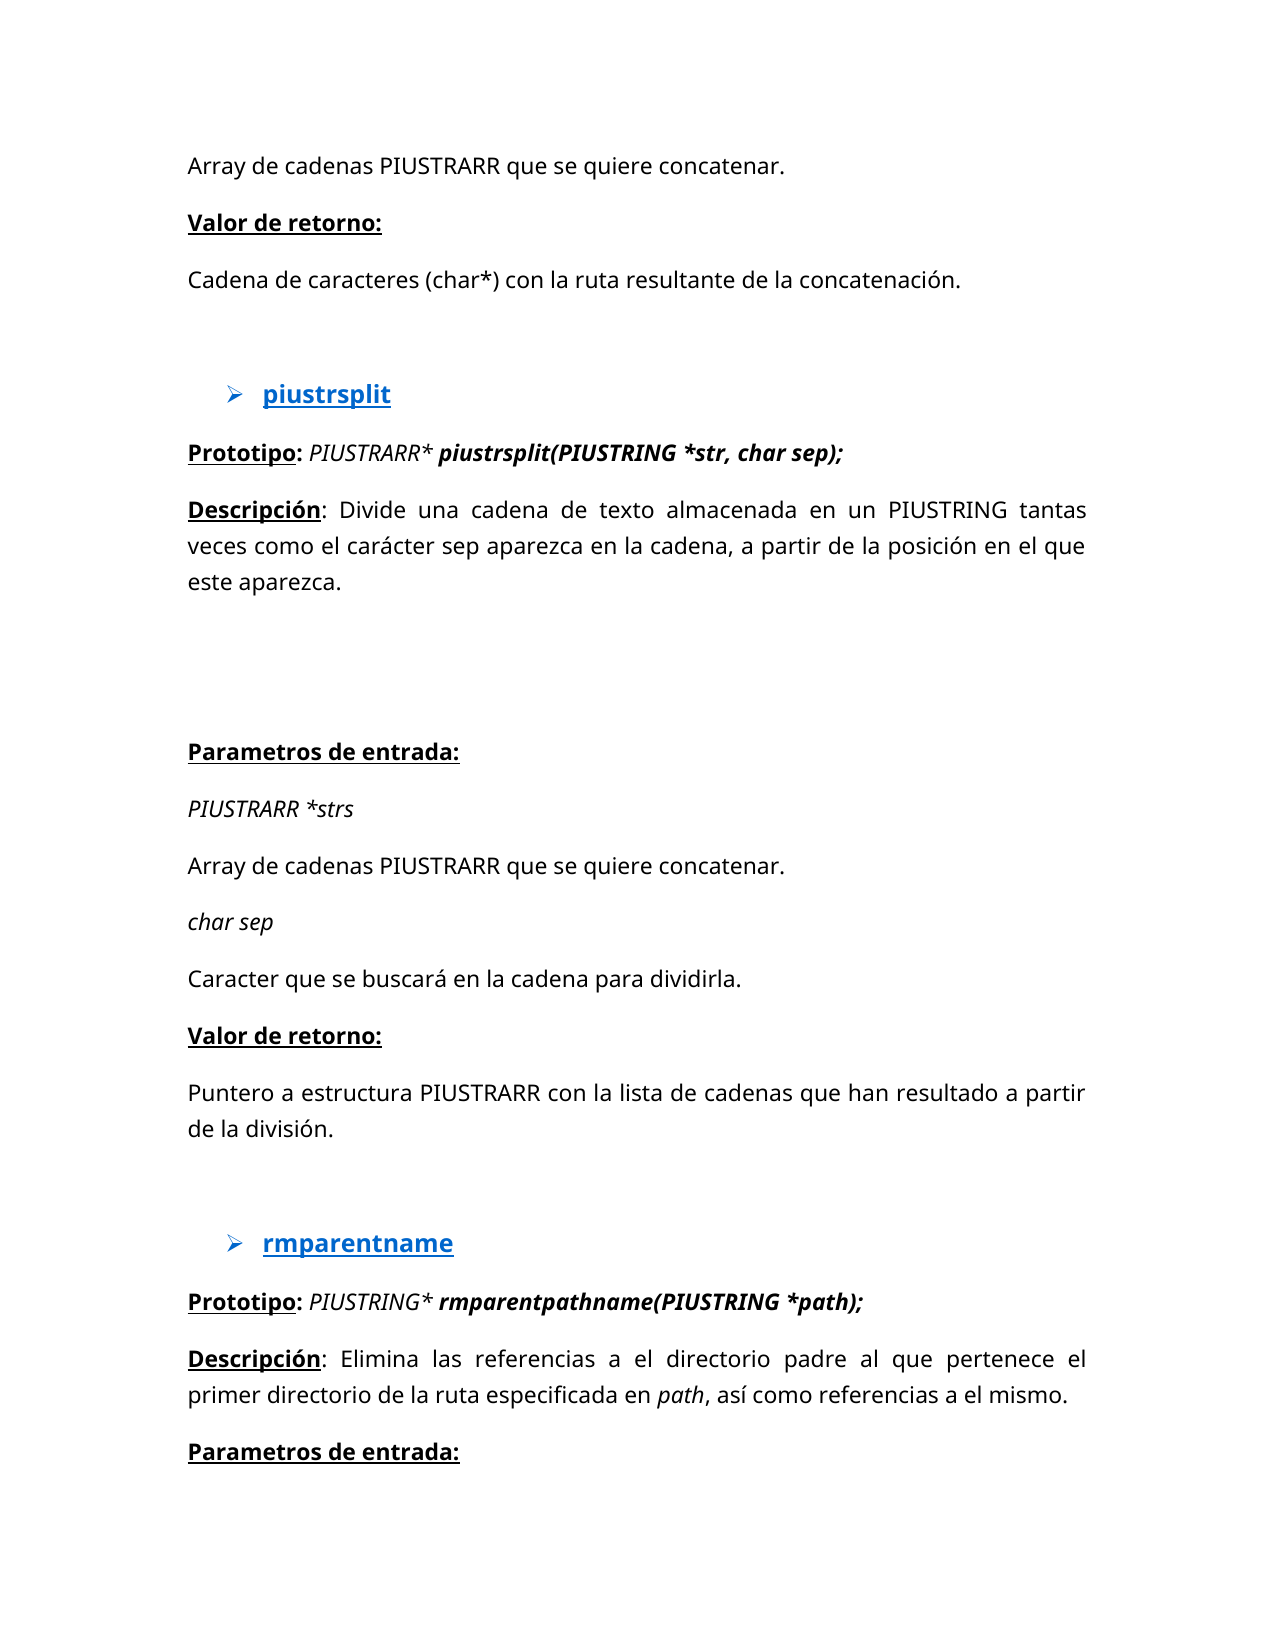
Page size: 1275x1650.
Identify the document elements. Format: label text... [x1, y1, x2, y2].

text Puntero a estructura PIUSTRARR con la lista de cadenas que han resultado a partir de la división. [187, 1077, 1087, 1144]
text Prototipo: PIUSTRARR* piustrsplit(PIUSTRING *str, char sep); [187, 437, 1087, 468]
text Valor de retorno: [187, 1020, 1087, 1051]
text PIUSTRARR *strs [187, 793, 1087, 824]
text Caracter que se buscará en la cadena para dividirla. [187, 963, 1087, 994]
text Array de cadenas PIUSTRARR que se quiere concatenar. [187, 849, 1087, 881]
text Array de cadenas PIUSTRARR que se quiere concatenar. [187, 150, 1087, 181]
text Parametros de entrada: [187, 736, 1087, 767]
text Parametros de entrada: [187, 1436, 1087, 1467]
text Prototipo: PIUSTRING* rmparentpathname(PIUSTRING *path); [187, 1286, 1087, 1317]
text Descripción: Elimina las referencias a el directorio padre al que pertenece el primer directorio de la ruta especificada en path, así como referencias a el mismo. [187, 1343, 1087, 1410]
list rmparentname [225, 1226, 1087, 1260]
text Valor de retorno: [187, 207, 1087, 238]
text Cadena de caracteres (char*) con la ruta resultante de la concatenación. [187, 263, 1087, 295]
text char sep [187, 906, 1087, 938]
text Descripción: Divide una cadena de texto almacenada en un PIUSTRING tantas veces como el carácter sep aparezca en la cadena, a partir de la posición en el que este aparezca. [187, 494, 1087, 597]
list piustrsplit [225, 377, 1087, 411]
